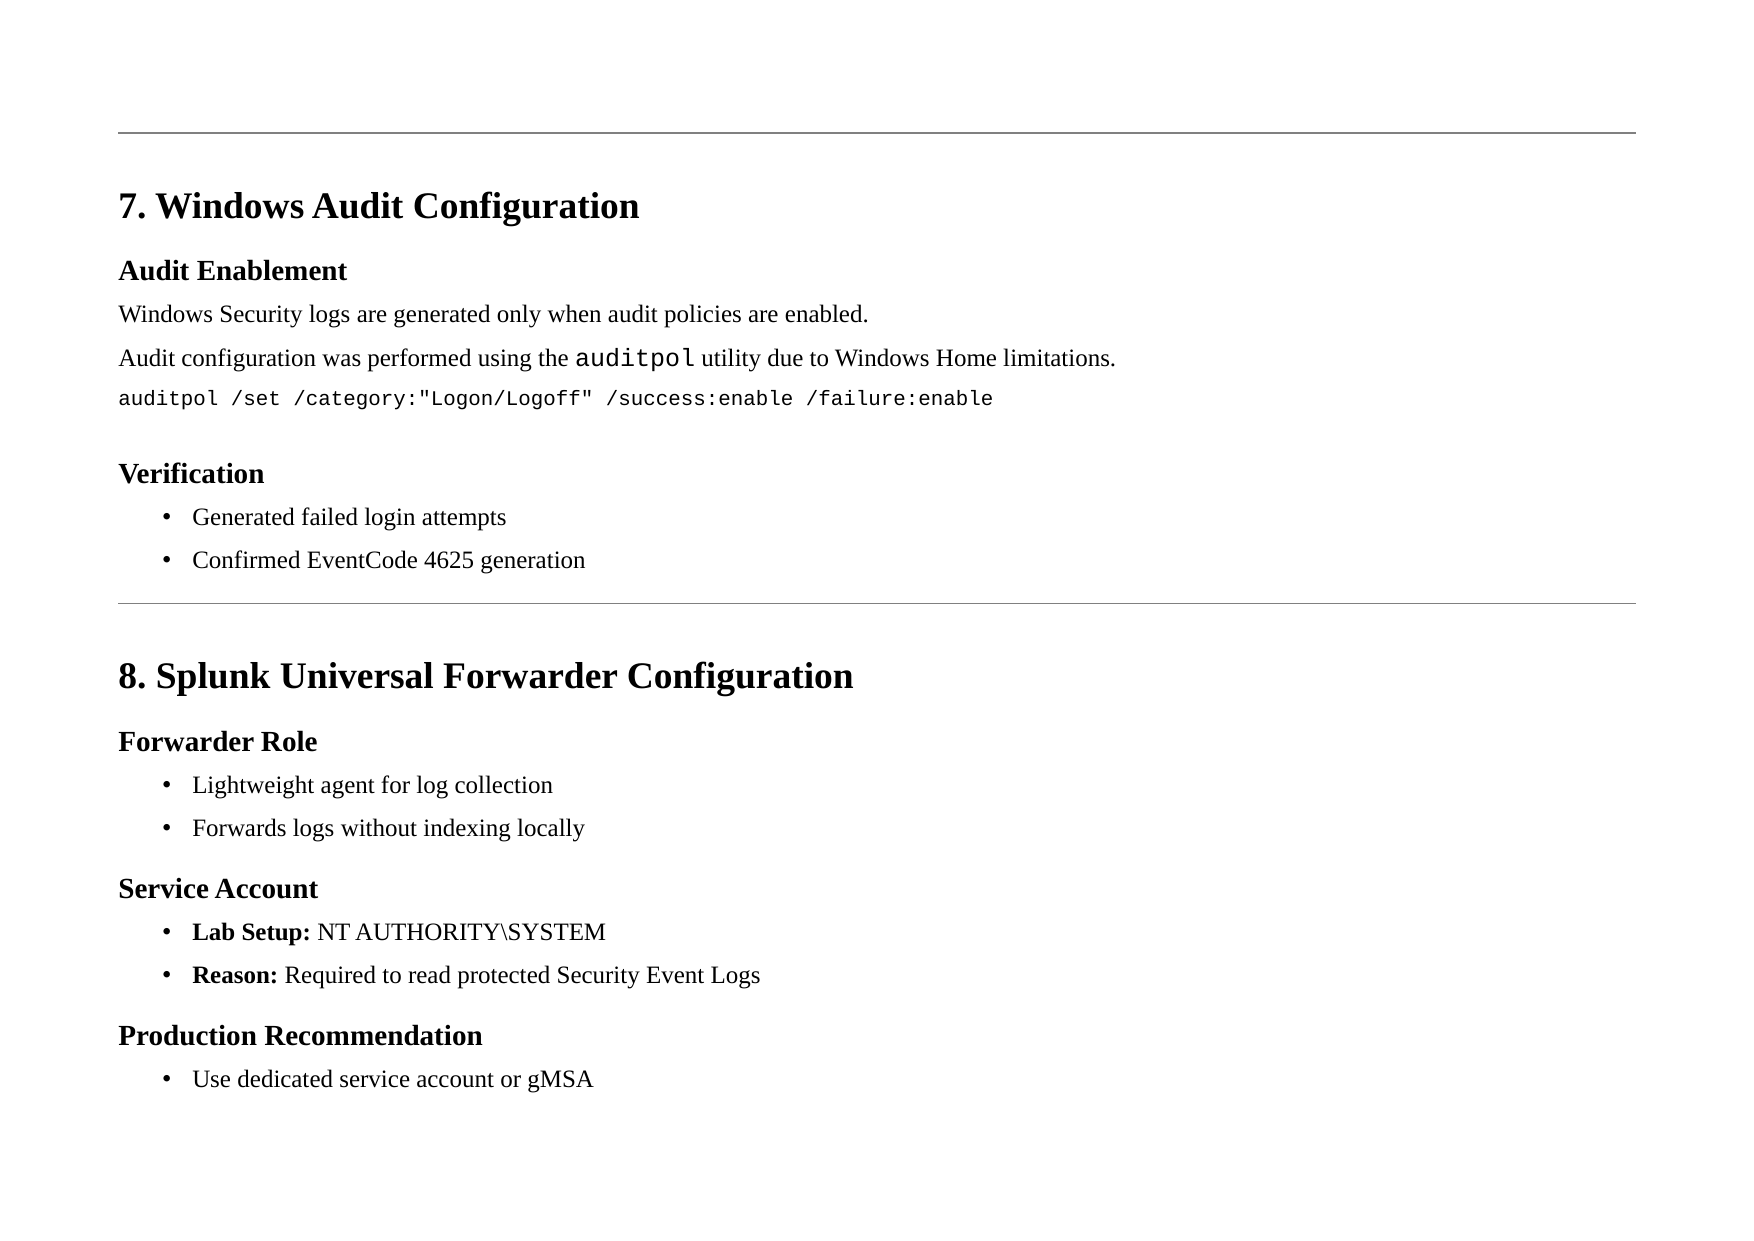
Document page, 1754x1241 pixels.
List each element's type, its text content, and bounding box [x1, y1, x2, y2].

list Confirmed EventCode 4625 generation [162, 545, 1636, 574]
subtitle Audit Enablement [118, 253, 1636, 287]
subtitle 7. Windows Audit Configuration [118, 183, 1636, 226]
text auditpol /set /category:"Logon/Logoff" /success:enable /failure:enable [118, 388, 1636, 412]
text Audit configuration was performed using the auditpol utility due to Windows Home limitations. [118, 343, 1636, 374]
list Lightweight agent for log collection [162, 770, 1636, 799]
list Use dedicated service account or gMSA [162, 1064, 1636, 1093]
list Lab Setup: NT AUTHORITY\SYSTEM [162, 917, 1636, 946]
list Forwards logs without indexing locally [162, 813, 1636, 842]
list Generated failed login attempts [162, 502, 1636, 531]
subtitle Service Account [118, 871, 1636, 905]
subtitle 8. Splunk Universal Forwarder Configuration [118, 654, 1636, 697]
list Reason: Required to read protected Security Event Logs [162, 961, 1636, 989]
subtitle Verification [118, 456, 1636, 489]
subtitle Production Recommendation [118, 1018, 1636, 1052]
subtitle Forwarder Role [118, 724, 1636, 757]
text Windows Security logs are generated only when audit policies are enabled. [118, 299, 1636, 328]
